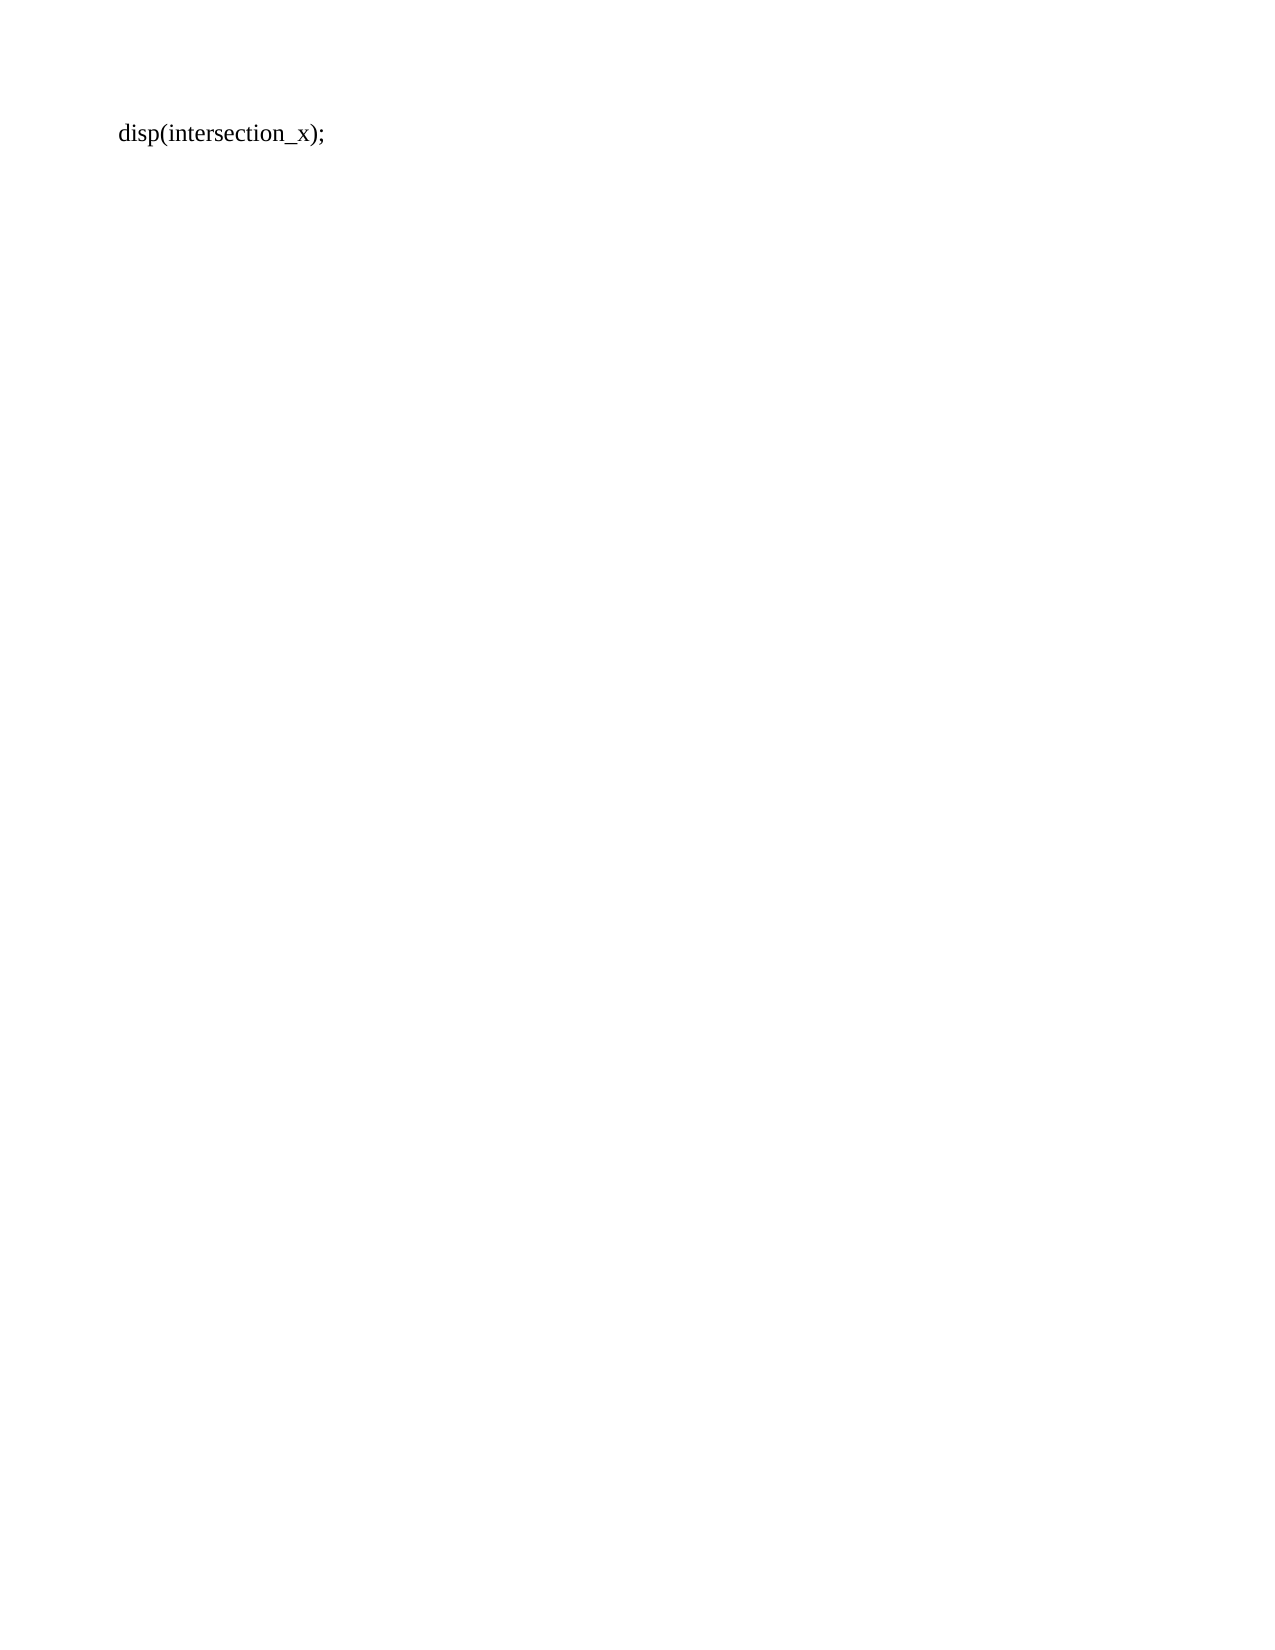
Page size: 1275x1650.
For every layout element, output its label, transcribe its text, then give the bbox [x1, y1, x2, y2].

text disp(intersection_x); [118, 118, 1157, 147]
